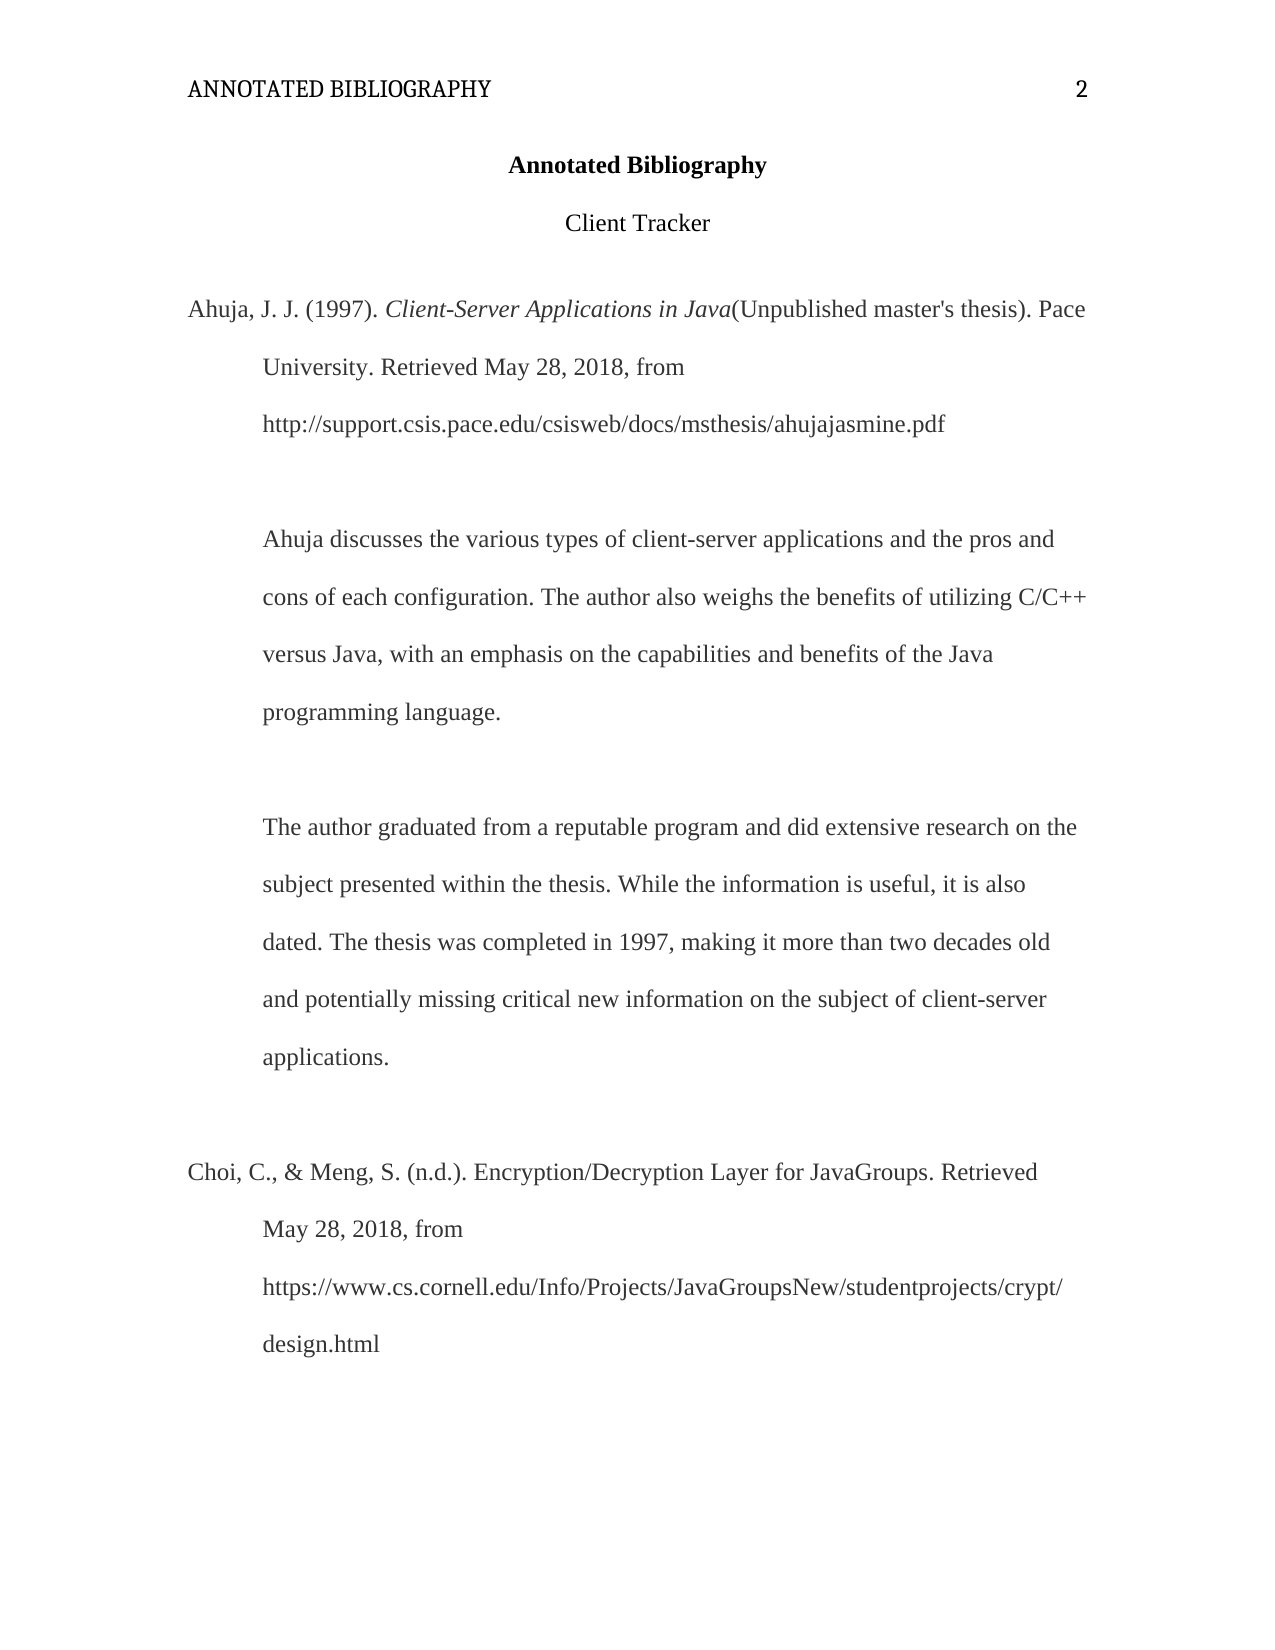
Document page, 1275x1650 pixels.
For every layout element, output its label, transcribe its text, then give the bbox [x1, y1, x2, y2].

text The author graduated from a reputable program and did extensive research on the subject presented within the thesis. While the information is useful, it is also dated. The thesis was completed in 1997, making it more than two decades old and potentially missing critical new information on the subject of client-server applications. [187, 812, 1087, 1071]
text Choi, C., & Meng, S. (n.d.). Encryption/Decryption Layer for JavaGroups. Retrieved May 28, 2018, from https://www.cs.cornell.edu/Info/Projects/JavaGroupsNew/studentprojects/crypt/design.html [187, 1157, 1087, 1358]
text Ahuja discusses the various types of client-server applications and the pros and cons of each configuration. The author also weighs the benefits of utilizing C/C++ versus Java, with an emphasis on the capabilities and benefits of the Java programming language. [187, 524, 1087, 726]
text Ahuja, J. J. (1997). Client-Server Applications in Java(Unpublished master's thesis). Pace University. Retrieved May 28, 2018, from http://support.csis.pace.edu/csisweb/docs/msthesis/ahujajasmine.pdf [187, 294, 1087, 438]
text Annotated Bibliography [187, 150, 1087, 179]
text Client Tracker [187, 208, 1087, 237]
